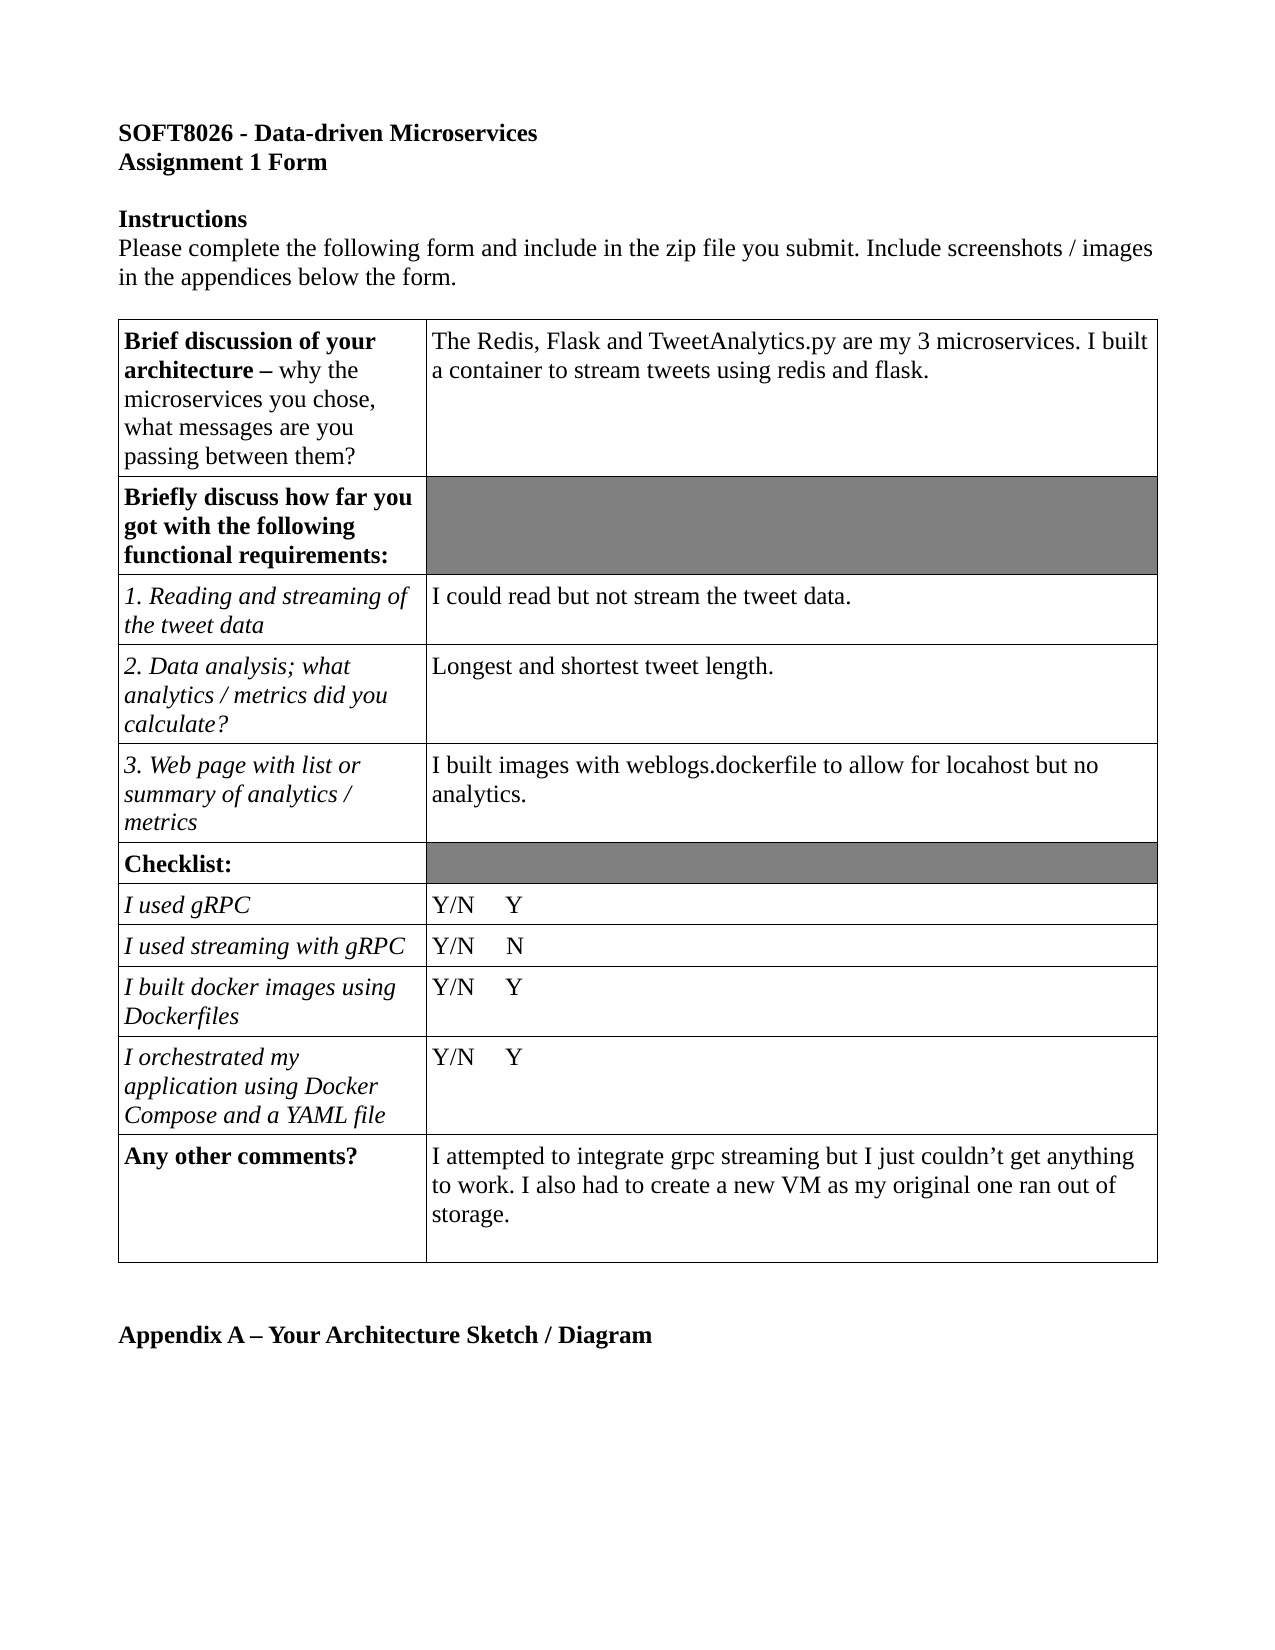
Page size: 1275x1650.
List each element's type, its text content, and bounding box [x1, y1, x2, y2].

table_header The Redis, Flask and TweetAnalytics.py are my 3 microservices. I built a container to stream tweets using redis and flask. [427, 320, 1157, 476]
table_cell I attempted to integrate grpc streaming but I just couldn’t get anything to work. I also had to create a new VM as my original one ran out of storage. [427, 1135, 1157, 1262]
table_header Brief discussion of your architecture – why the microservices you chose, what messages are you passing between them? [119, 320, 426, 476]
text Assignment 1 Form [118, 147, 1157, 176]
text Please complete the following form and include in the zip file you submit. Include screenshots / images in the appendices below the form. [118, 233, 1157, 291]
table_cell Longest and shortest tweet length. [427, 645, 1157, 743]
table_cell 3. Web page with list or summary of analytics / metrics [119, 744, 426, 842]
table_cell Any other comments? [119, 1135, 426, 1262]
table_cell [427, 477, 1157, 574]
table_cell 1. Reading and streaming of the tweet data [119, 575, 426, 644]
table_cell Y/N Y [427, 967, 1157, 1036]
table_cell Y/N Y [427, 884, 1157, 924]
table_cell I built images with weblogs.dockerfile to allow for locahost but no analytics. [427, 744, 1157, 842]
text Appendix A – Your Architecture Sketch / Diagram [118, 1320, 1157, 1349]
table_cell I orchestrated my application using Docker Compose and a YAML file [119, 1037, 426, 1134]
table_cell Y/N N [427, 925, 1157, 966]
table_cell [427, 843, 1157, 883]
table_cell 2. Data analysis; what analytics / metrics did you calculate? [119, 645, 426, 743]
table_cell Y/N Y [427, 1037, 1157, 1134]
table_cell I used gRPC [119, 884, 426, 924]
text SOFT8026 - Data-driven Microservices [118, 118, 1157, 147]
table_cell I could read but not stream the tweet data. [427, 575, 1157, 644]
text Instructions [118, 204, 1157, 233]
table_cell Checklist: [119, 843, 426, 883]
table_cell Briefly discuss how far you got with the following functional requirements: [119, 477, 426, 574]
table_cell I used streaming with gRPC [119, 925, 426, 966]
table_cell I built docker images using Dockerfiles [119, 967, 426, 1036]
